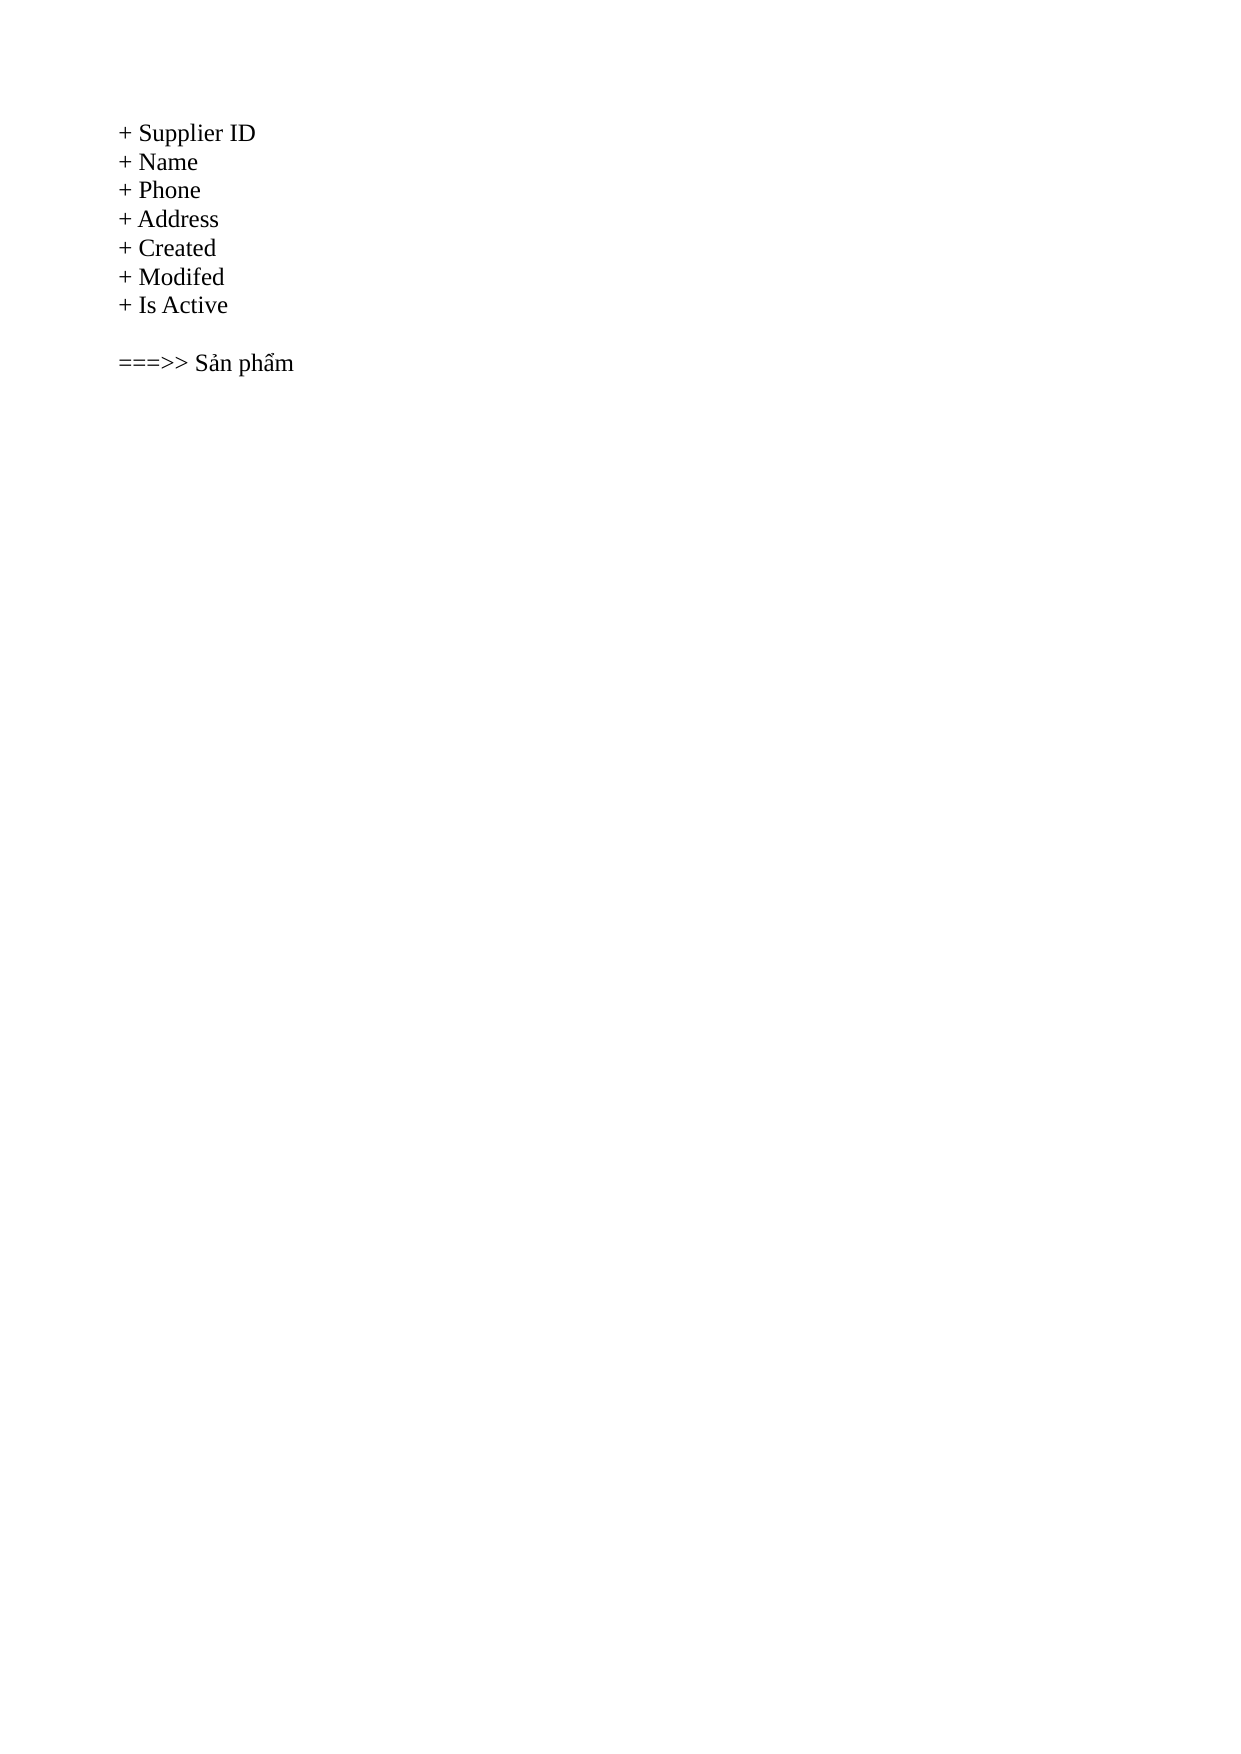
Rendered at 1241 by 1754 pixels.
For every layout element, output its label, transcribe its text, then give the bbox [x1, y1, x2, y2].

text + Created [118, 233, 1122, 262]
text + Modifed [118, 262, 1122, 291]
text + Name [118, 147, 1122, 176]
text + Address [118, 204, 1122, 233]
text + Is Active [118, 291, 1122, 319]
text + Phone [118, 176, 1122, 204]
text ===>> Sản phẩm [118, 348, 1122, 377]
text + Supplier ID [118, 118, 1122, 147]
